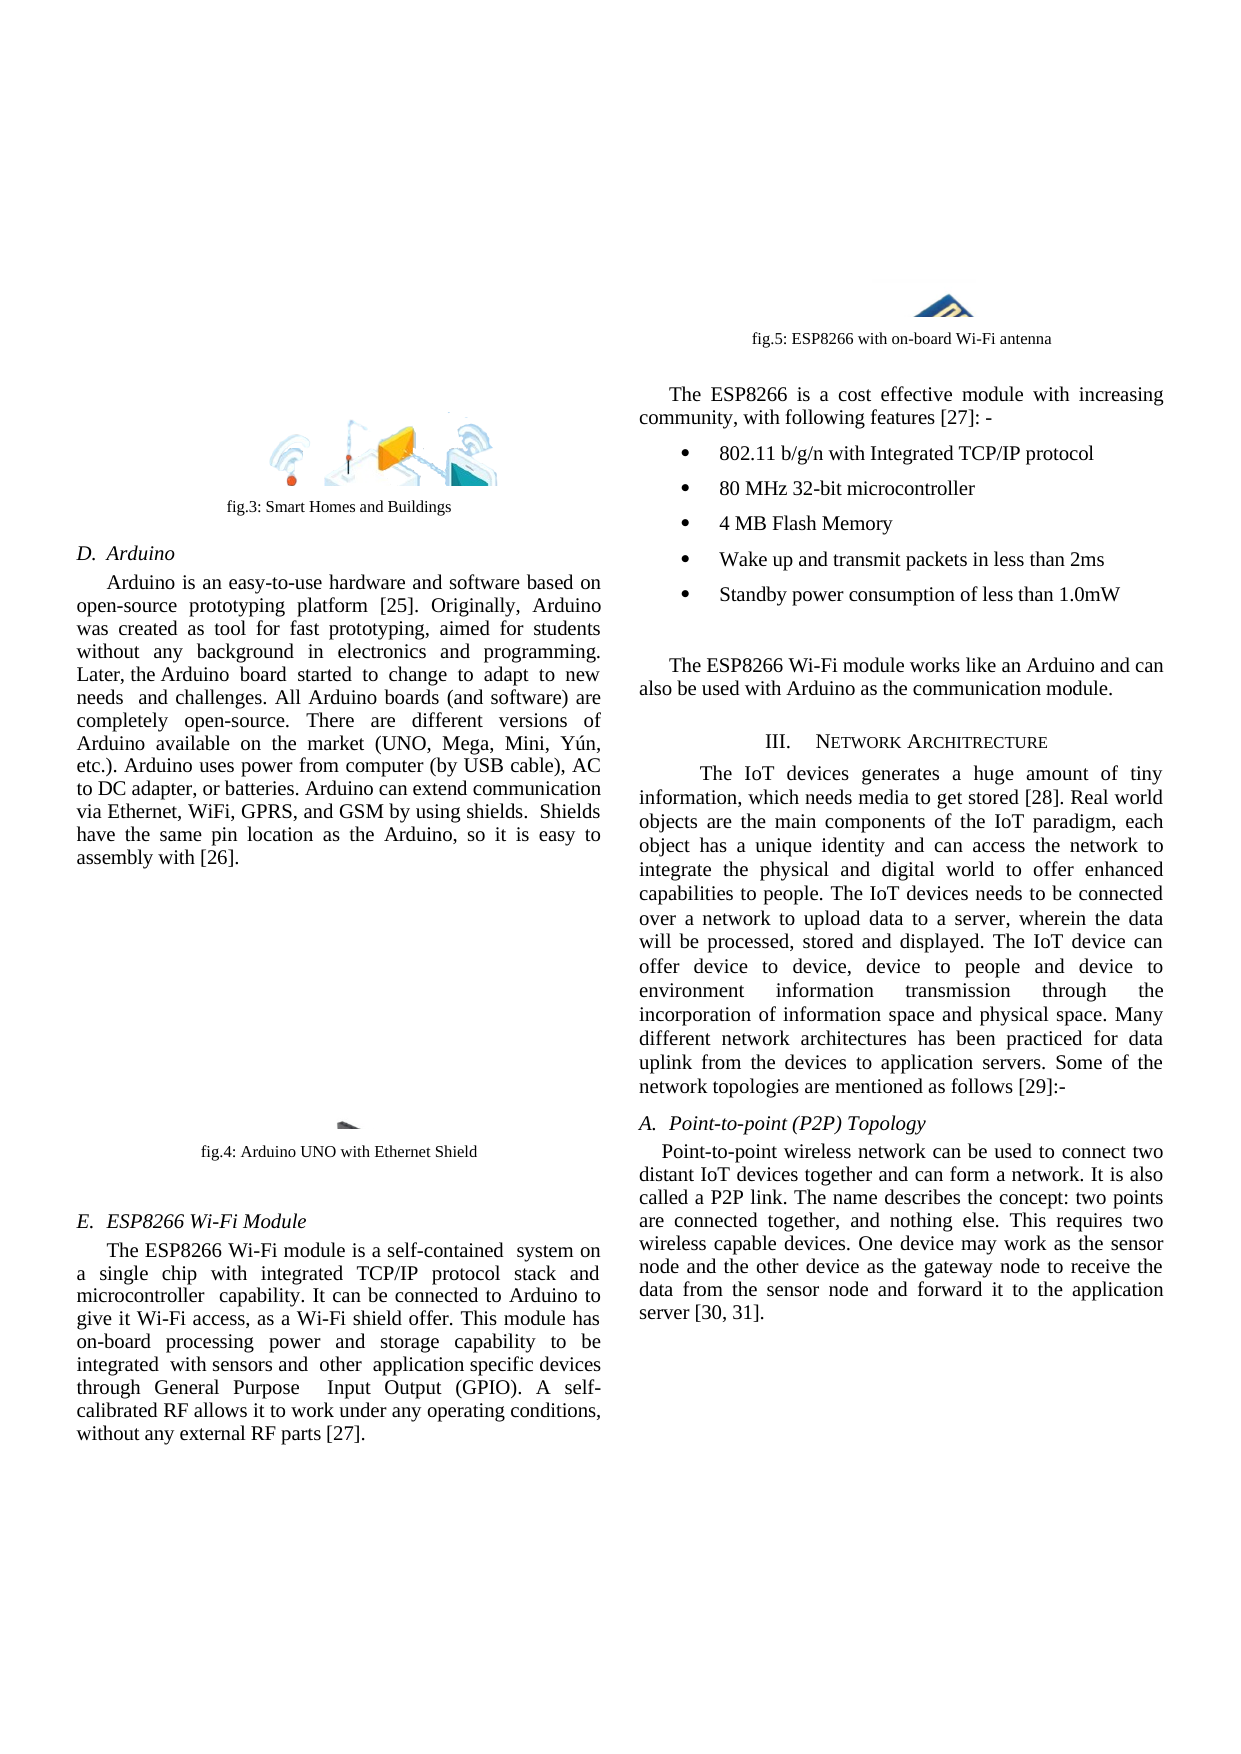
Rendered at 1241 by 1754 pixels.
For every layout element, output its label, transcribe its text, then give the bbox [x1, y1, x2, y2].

subtitle ESP8266 Wi-Fi Module [76, 1208, 601, 1233]
picture [125, 412, 553, 486]
picture [726, 1455, 1100, 1486]
text Arduino is an easy-to-use hardware and software based on open-source prototyping platform [25]. Originally, Arduino was created as tool for fast prototyping, aimed for students without any background in electronics and programming. Later, the Arduino board started to change to adapt to new needs and challenges. All Arduino boards (and software) are completely open-source. There are different versions of Arduino available on the market (UNO, Mega, Mini, Yún, etc.). Arduino uses power from computer (by USB cable), AC to DC adapter, or batteries. Arduino can extend communication via Ethernet, WiFi, GPRS, and GSM by using shields. Shields have the same pin location as the Arduino, so it is easy to assembly with [26]. [76, 571, 601, 869]
text The ESP8266 is a cost effective module with increasing community, with following features [27]: - [639, 384, 1164, 429]
list 4 MB Flash Memory [682, 512, 1164, 535]
text fig.5: ESP8266 with on-board Wi-Fi antenna [639, 329, 1164, 348]
list Wake up and transmit packets in less than 2ms [682, 548, 1164, 571]
text Point-to-point wireless network can be used to connect two distant IoT devices together and can form a network. It is also called a P2P link. The name describes the concept: two points are connected together, and nothing else. This requires two wireless capable devices. One device may work as the sensor node and the other device as the gateway node to receive the data from the sensor node and forward it to the application server [30, 31]. [639, 1141, 1164, 1324]
subtitle Network Architrecture [639, 729, 1164, 753]
text The IoT devices generates a huge amount of tiny information, which needs media to get stored [28]. Real world objects are the main components of the IoT paradigm, each object has a unique identity and can access the network to integrate the physical and digital world to offer enhanced capabilities to people. The IoT devices needs to be connected over a network to upload data to a server, wherein the data will be processed, stored and displayed. The IoT device can offer device to device, device to people and device to environment information transmission through the incorporation of information space and physical space. Many different network architectures has been practiced for data uplink from the devices to application servers. Some of the network topologies are mentioned as follows [29]:- [639, 761, 1164, 1098]
list 802.11 b/g/n with Integrated TCP/IP protocol [682, 442, 1164, 465]
subtitle Arduino [76, 541, 601, 565]
subtitle Point-to-point (P2P) Topology [639, 1110, 1164, 1134]
text The ESP8266 Wi-Fi module works like an Arduino and can also be used with Arduino as the communication module. [639, 654, 1164, 699]
picture [200, 1079, 478, 1129]
list 80 MHz 32-bit microcontroller [682, 477, 1164, 500]
text The ESP8266 Wi-Fi module is a self-contained system on a single chip with integrated TCP/IP protocol stack and microcontroller capability. It can be connected to Arduino to give it Wi-Fi access, as a Wi-Fi shield offer. This module has on-board processing power and storage capability to be integrated with sensors and other application specific devices through General Purpose Input Output (GPIO). A self-calibrated RF allows it to work under any operating conditions, without any external RF parts [27]. [76, 1239, 601, 1445]
list Standby power consumption of less than 1.0mW [682, 583, 1164, 606]
text fig.3: Smart Homes and Buildings [76, 498, 601, 516]
text fig.4: Arduino UNO with Ethernet Shield [76, 1142, 601, 1161]
picture [802, 277, 1031, 317]
